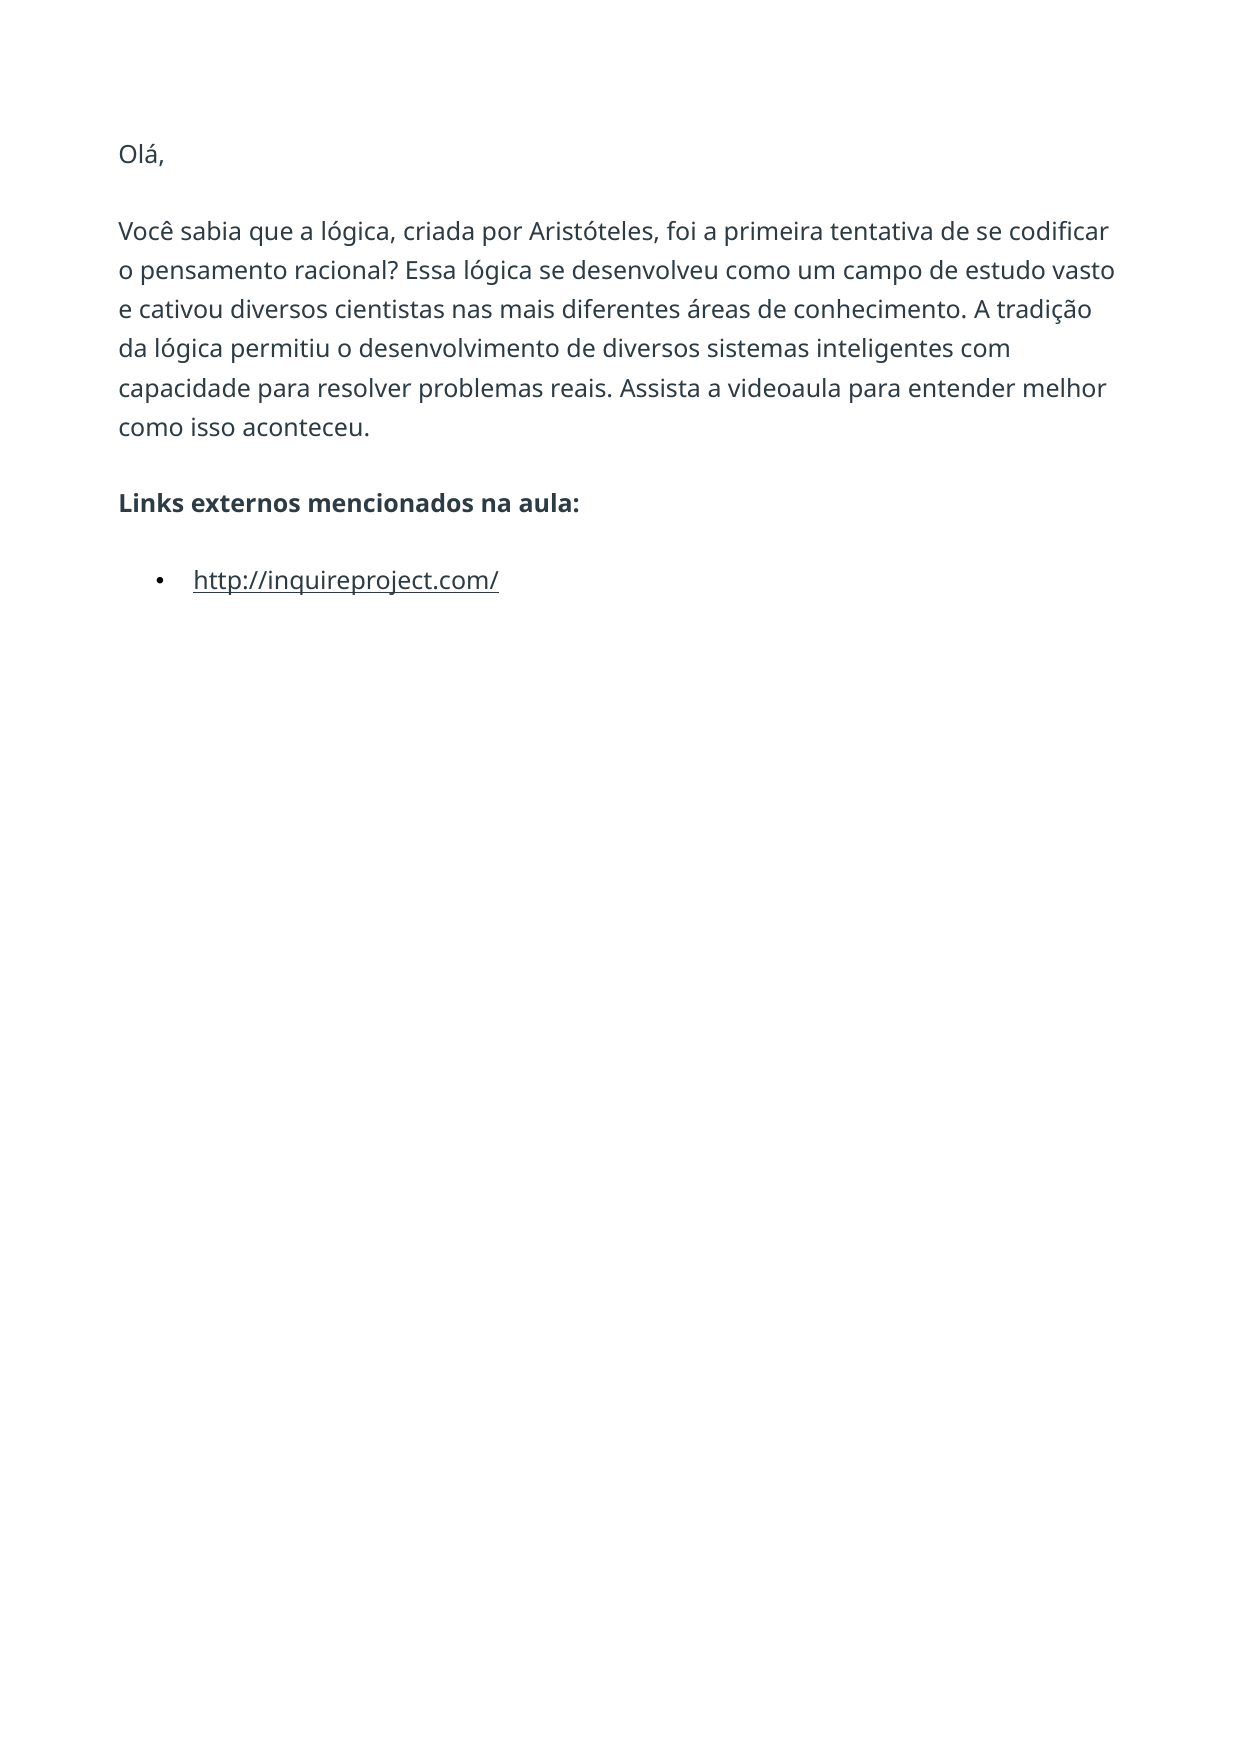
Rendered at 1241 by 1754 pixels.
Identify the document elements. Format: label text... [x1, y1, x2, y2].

text Links externos mencionados na aula: [118, 486, 1122, 520]
text Olá, [118, 137, 1122, 171]
list http://inquireproject.com/ [156, 563, 1122, 597]
text Você sabia que a lógica, criada por Aristóteles, foi a primeira tentativa de se codificar o pensamento racional? Essa lógica se desenvolveu como um campo de estudo vasto e cativou diversos cientistas nas mais diferentes áreas de conhecimento. A tradição da lógica permitiu o desenvolvimento de diversos sistemas inteligentes com capacidade para resolver problemas reais. Assista a videoaula para entender melhor como isso aconteceu. [118, 213, 1122, 443]
